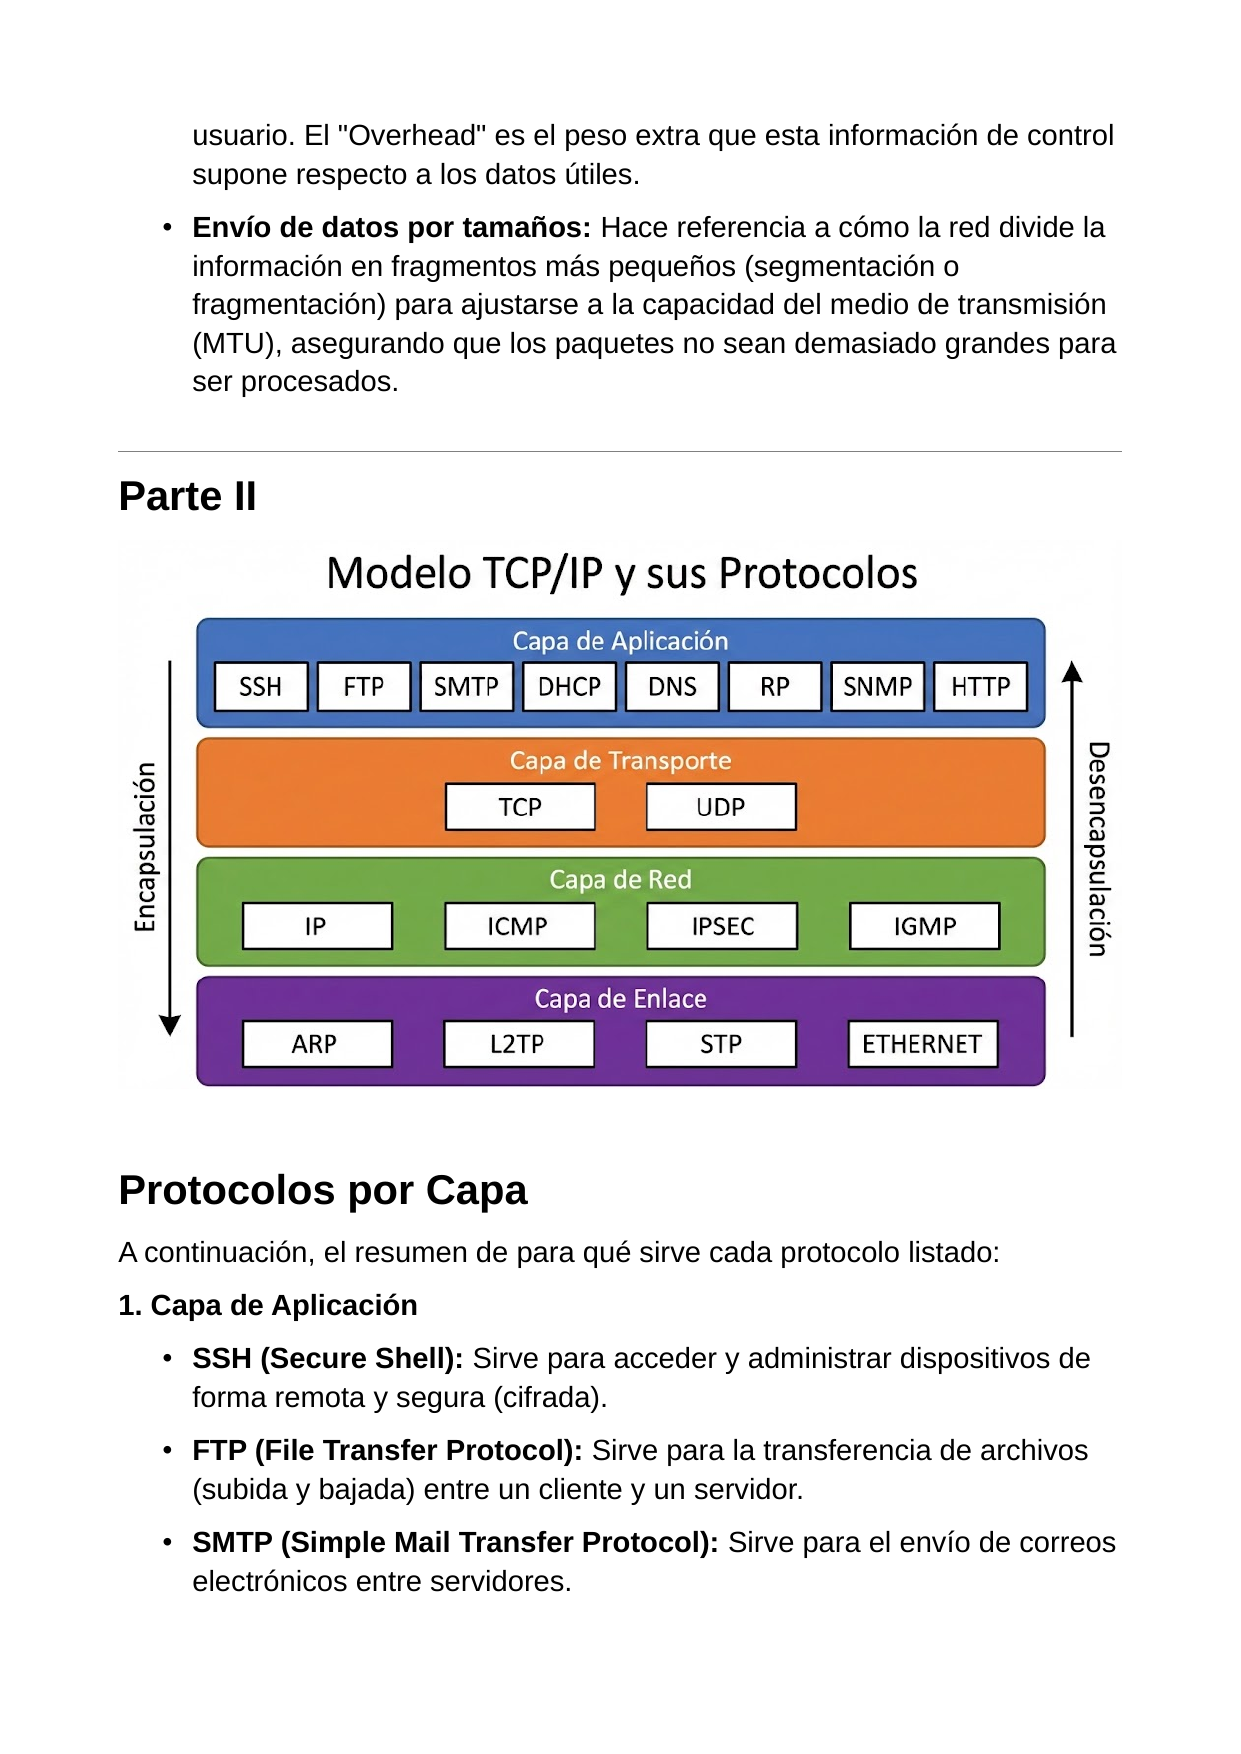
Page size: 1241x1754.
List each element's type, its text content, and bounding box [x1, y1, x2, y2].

subtitle Protocolos por Capa [118, 1165, 1122, 1213]
picture [118, 540, 1123, 1089]
list Envío de datos por tamaños: Hace referencia a cómo la red divide la información en fragmentos más pequeños (segmentación o fragmentación) para ajustarse a la capacidad del medio de transmisión (MTU), asegurando que los paquetes no sean demasiado grandes para ser procesados. [162, 210, 1122, 398]
subtitle Parte II [118, 471, 1122, 519]
subtitle 1. Capa de Aplicación [118, 1288, 1122, 1322]
list usuario. El "Overhead" es el peso extra que esta información de control supone respecto a los datos útiles. [162, 118, 1122, 190]
text A continuación, el resumen de para qué sirve cada protocolo listado: [118, 1235, 1122, 1269]
list FTP (File Transfer Protocol): Sirve para la transferencia de archivos (subida y bajada) entre un cliente y un servidor. [162, 1433, 1122, 1506]
list SMTP (Simple Mail Transfer Protocol): Sirve para el envío de correos electrónicos entre servidores. [162, 1525, 1122, 1597]
list SSH (Secure Shell): Sirve para acceder y administrar dispositivos de forma remota y segura (cifrada). [162, 1341, 1122, 1414]
